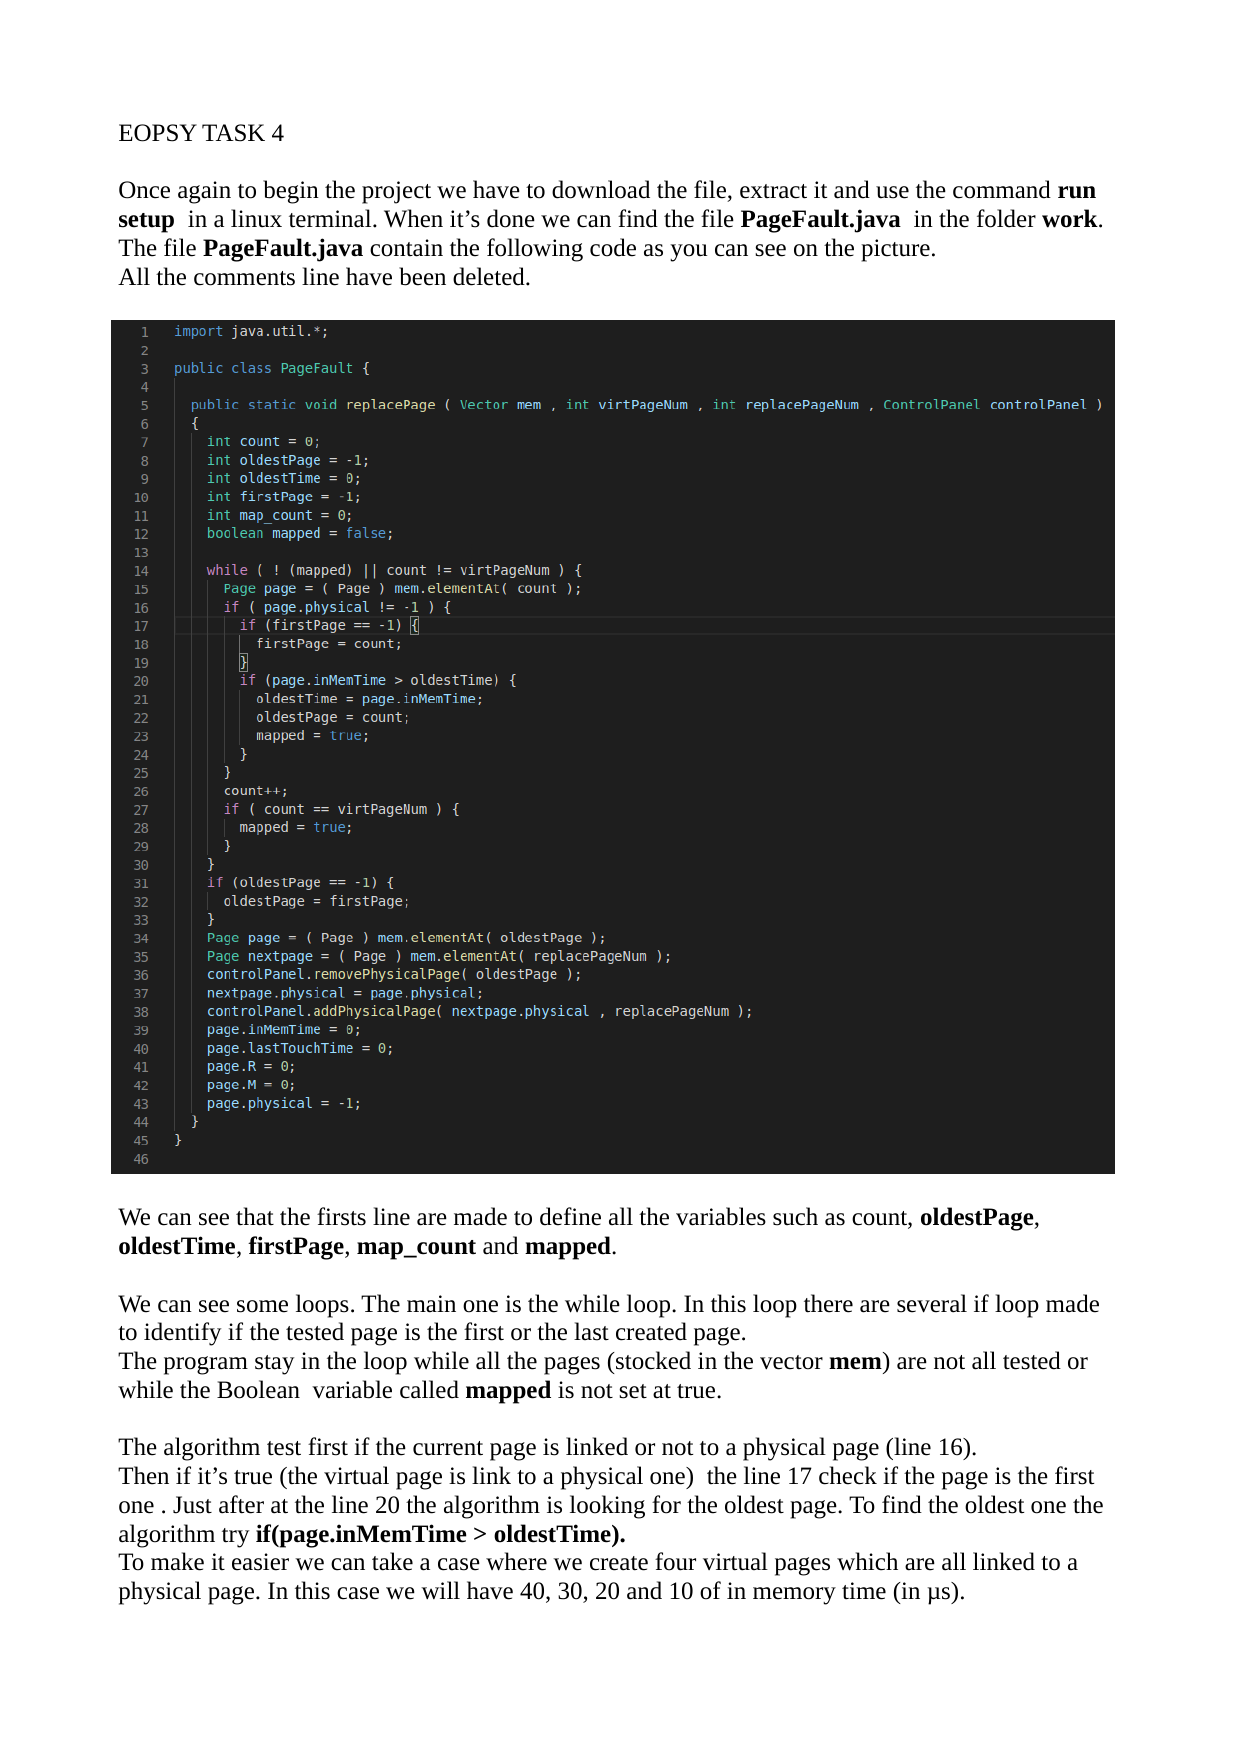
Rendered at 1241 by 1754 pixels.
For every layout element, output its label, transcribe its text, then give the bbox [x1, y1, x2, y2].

picture [111, 320, 1115, 1174]
text We can see that the firsts line are made to define all the variables such as count, oldestPage, oldestTime, firstPage, map_count and mapped. [118, 1202, 1122, 1260]
text The file PageFault.java contain the following code as you can see on the picture. [118, 233, 1122, 262]
text All the comments line have been deleted. [118, 262, 1122, 291]
text The program stay in the loop while all the pages (stocked in the vector mem) are not all tested or while the Boolean variable called mapped is not set at true. [118, 1346, 1122, 1404]
text The algorithm test first if the current page is linked or not to a physical page (line 16). [118, 1432, 1122, 1461]
text Once again to begin the project we have to download the file, extract it and use the command run setup in a linux terminal. When it’s done we can find the file PageFault.java in the folder work. [118, 176, 1122, 233]
text To make it easier we can take a case where we create four virtual pages which are all linked to a physical page. In this case we will have 40, 30, 20 and 10 of in memory time (in µs). [118, 1547, 1122, 1605]
text EOPSY TASK 4 [118, 118, 1122, 147]
text We can see some loops. The main one is the while loop. In this loop there are several if loop made to identify if the tested page is the first or the last created page. [118, 1289, 1122, 1346]
text Then if it’s true (the virtual page is link to a physical one) the line 17 check if the page is the first one . Just after at the line 20 the algorithm is looking for the oldest page. To find the oldest one the algorithm try if(page.inMemTime > oldestTime). [118, 1461, 1122, 1547]
